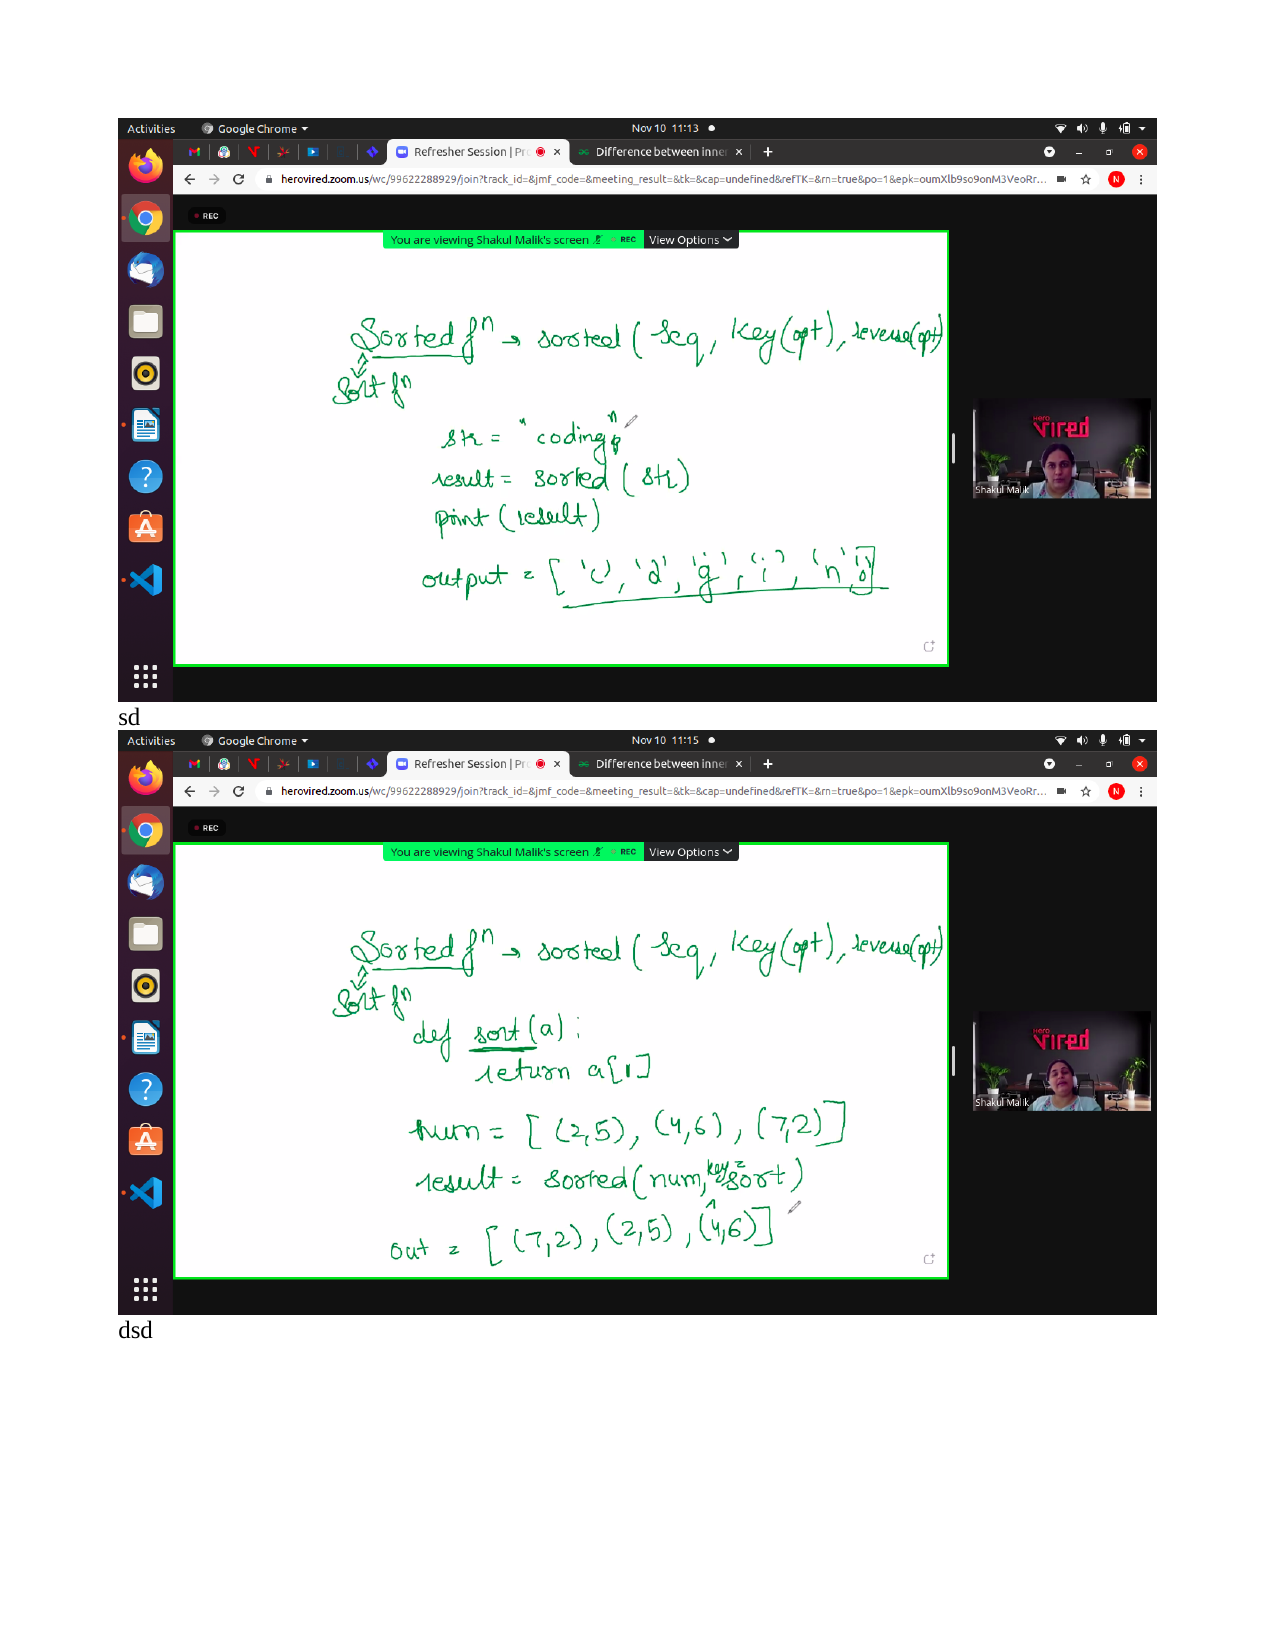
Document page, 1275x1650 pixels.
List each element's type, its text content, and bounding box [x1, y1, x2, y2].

text sd [118, 702, 1157, 730]
text dsd [118, 1315, 1157, 1343]
picture [118, 118, 1157, 702]
picture [118, 730, 1157, 1315]
